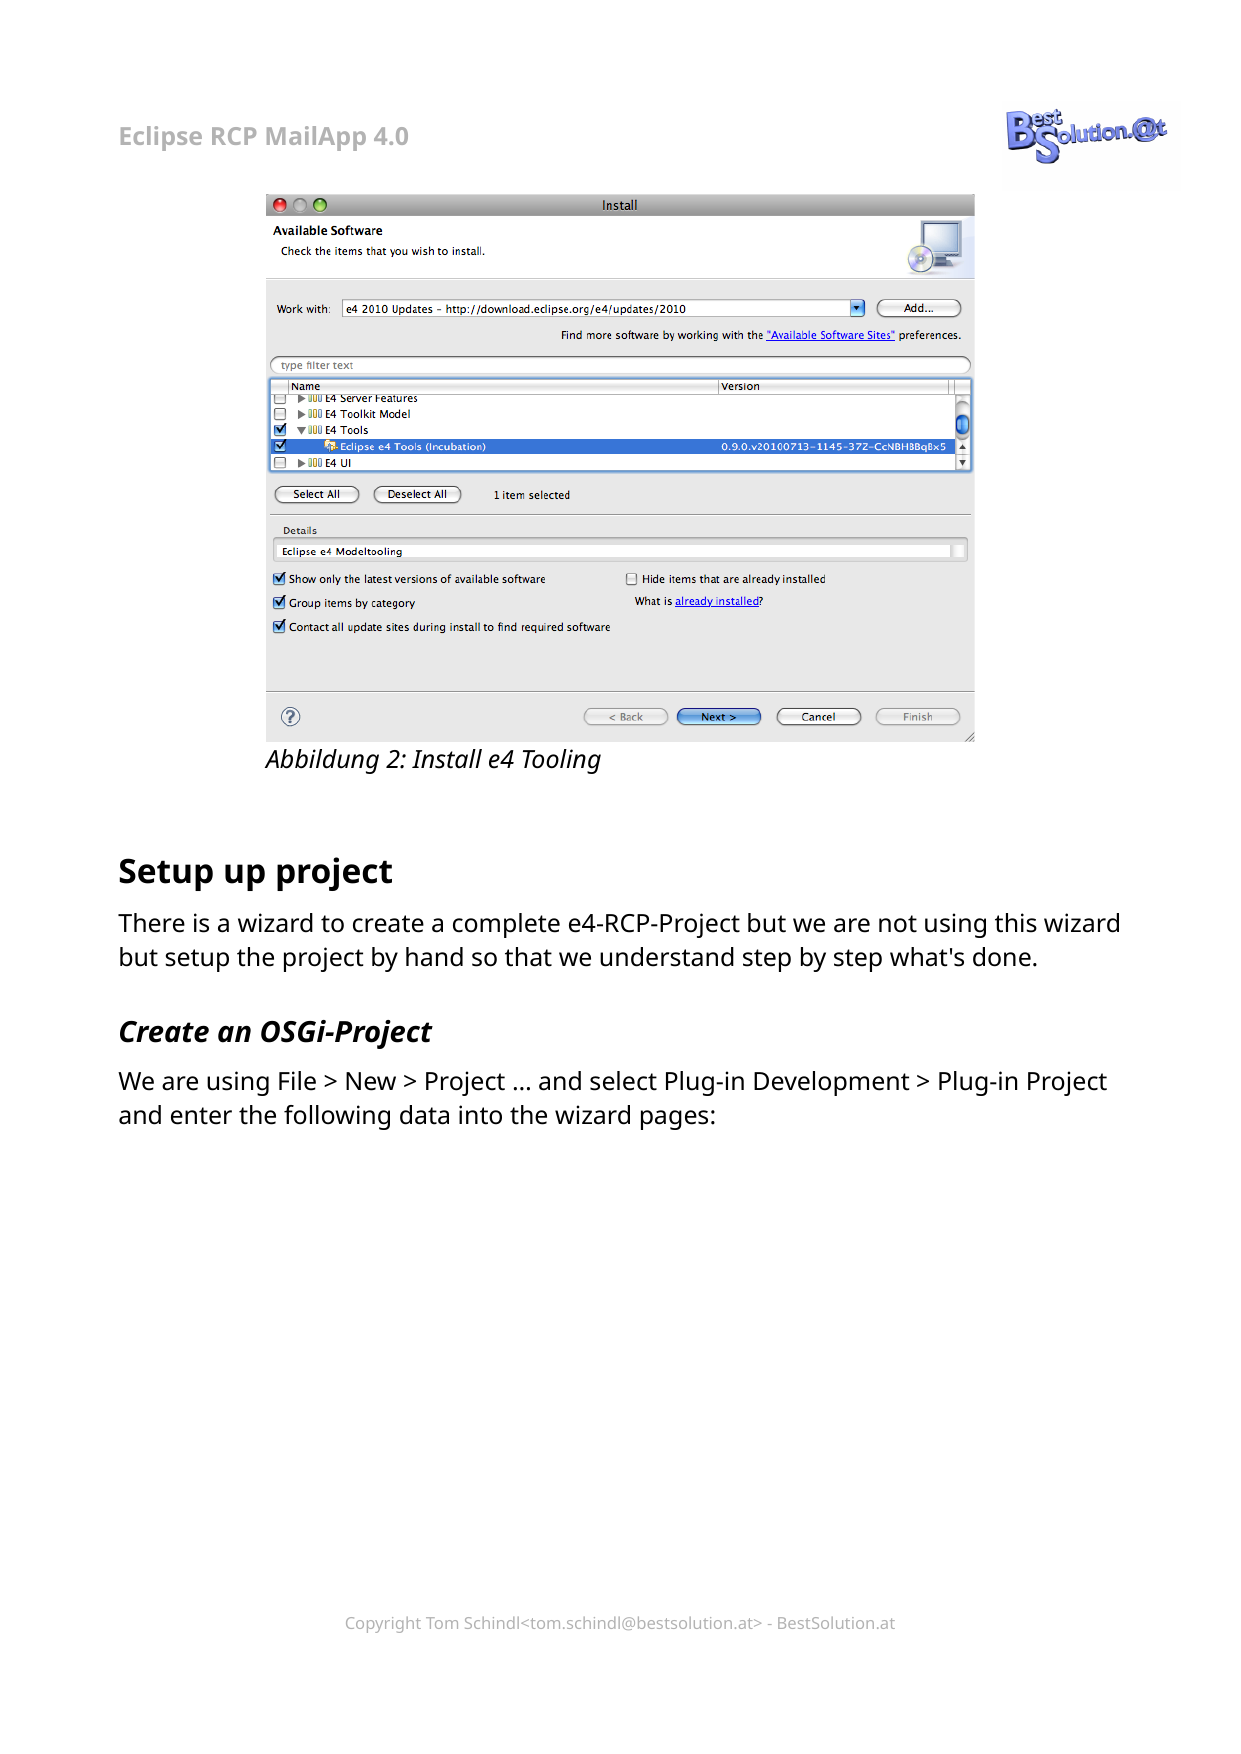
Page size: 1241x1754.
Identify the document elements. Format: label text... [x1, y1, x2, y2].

picture [1002, 101, 1181, 191]
subtitle Create an OSGi-Project [118, 1011, 1122, 1051]
text There is a wizard to create a complete e4-RCP-Project but we are not using this wizard but setup the project by hand so that we understand step by step what's done. [118, 906, 1122, 974]
text Abbildung 2: Install e4 Tooling [266, 742, 974, 776]
picture [266, 194, 975, 742]
subtitle Setup up project [118, 847, 1122, 893]
text We are using File > New > Project … and select Plug-in Development > Plug-in Project and enter the following data into the wizard pages: [118, 1063, 1122, 1131]
